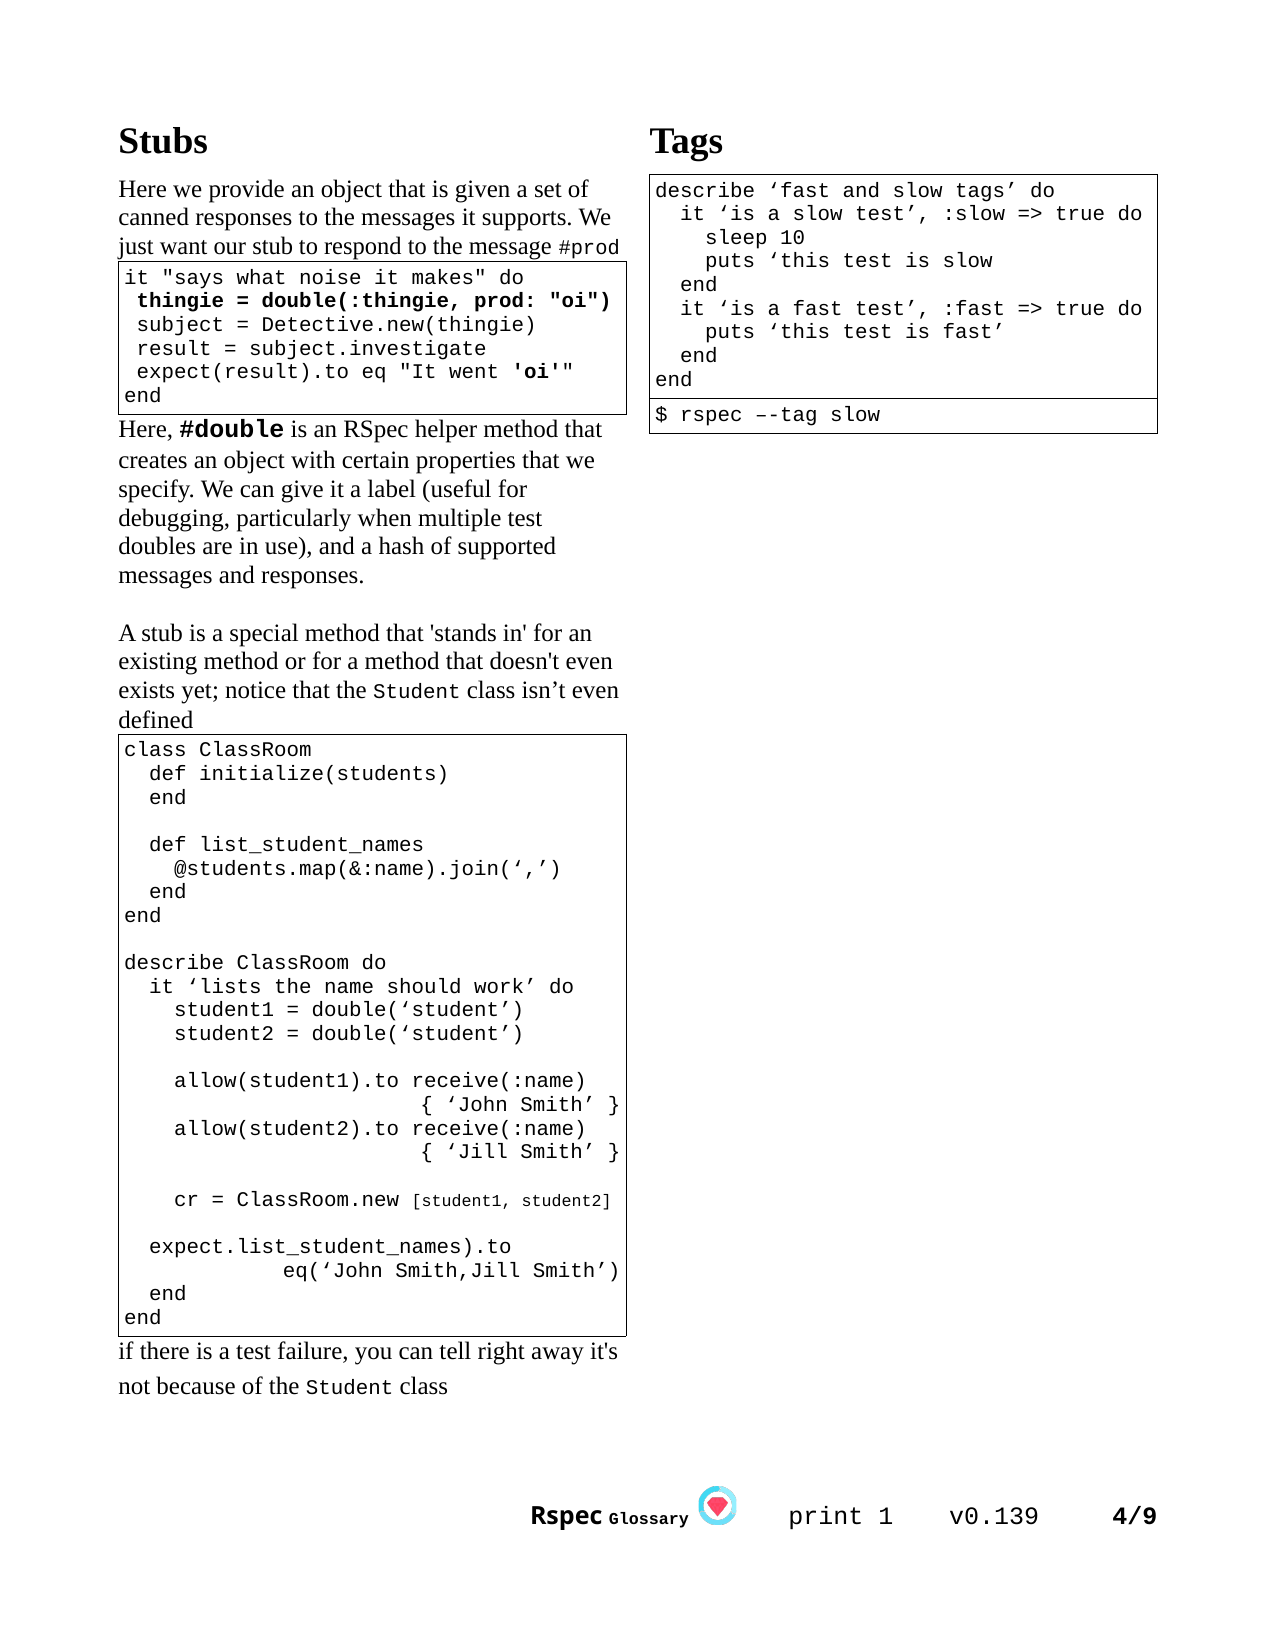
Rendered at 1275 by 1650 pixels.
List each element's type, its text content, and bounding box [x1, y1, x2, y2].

picture [698, 1486, 737, 1525]
table_header class ClassRoom def initialize(students) end def list_student_names @students.map(&:name).join(‘,’) end end describe ClassRoom do it ‘lists the name should work’ do student1 = double(‘student’) student2 = double(‘student’) allow(student1).to receive(:name) { ‘John Smith’ } allow(student2).to receive(:name) { ‘Jill Smith’ } cr = ClassRoom.new [student1, student2] expect.list_student_names).to eq(‘John Smith,Jill Smith’) end end [119, 735, 626, 1336]
table_header it "says what noise it makes" do thingie = double(:thingie, prod: "oi") subject = Detective.new(thingie) result = subject.investigate expect(result).to eq "It went 'oi'" end [119, 262, 626, 414]
text if there is a test failure, you can tell right away it's not because of the Student class [118, 1337, 626, 1400]
subtitle Tags [649, 118, 1157, 161]
text Here we provide an object that is given a set of canned responses to the messages it supports. We just want our stub to respond to the message #prod [118, 174, 626, 261]
text Here, #double is an RSpec helper method that creates an object with certain properties that we specify. We can give it a label (useful for debugging, particularly when multiple test doubles are in use), and a hash of supported messages and responses. [118, 415, 626, 589]
table_cell $ rspec –-tag slow [650, 399, 1157, 433]
subtitle Stubs [118, 118, 626, 161]
text A stub is a special method that 'stands in' for an existing method or for a method that doesn't even exists yet; notice that the Student class isn’t even defined [118, 618, 626, 733]
table_header describe ‘fast and slow tags’ do it ‘is a slow test’, :slow => true do sleep 10 puts ‘this test is slow end it ‘is a fast test’, :fast => true do puts ‘this test is fast’ end end [650, 175, 1157, 398]
